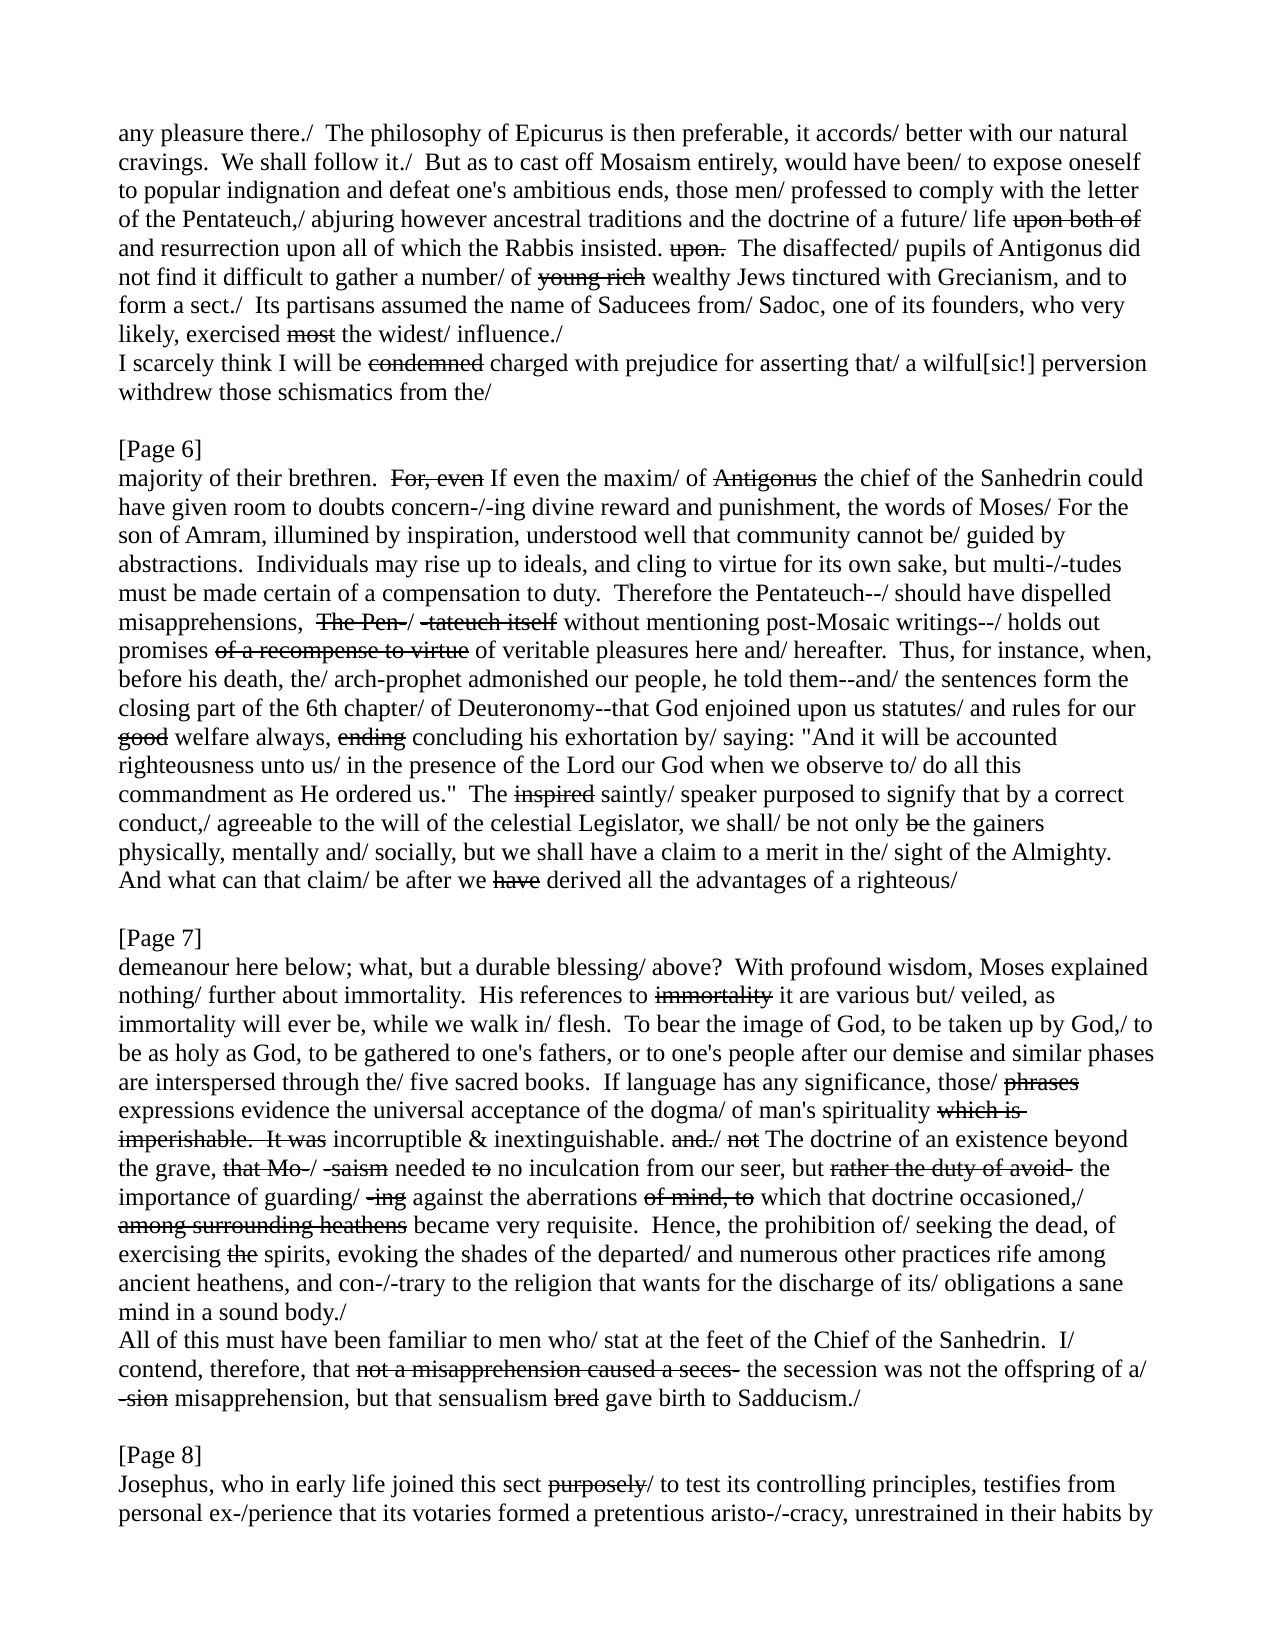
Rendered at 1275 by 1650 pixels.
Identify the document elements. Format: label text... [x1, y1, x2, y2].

text Josephus, who in early life joined this sect purposely/ to test its controlling principles, testifies from personal ex-/perience that its votaries formed a pretentious aristo-/-cracy, unrestrained in their habits by [118, 1469, 1157, 1527]
text majority of their brethren. For, even If even the maxim/ of Antigonus the chief of the Sanhedrin could have given room to doubts concern-/-ing divine reward and punishment, the words of Moses/ For the son of Amram, illumined by inspiration, understood well that community cannot be/ guided by abstractions. Individuals may rise up to ideals, and cling to virtue for its own sake, but multi-/-tudes must be made certain of a compensation to duty. Therefore the Pentateuch--/ should have dispelled misapprehensions, The Pen-/ -tateuch itself without mentioning post-Mosaic writings--/ holds out promises of a recompense to virtue of veritable pleasures here and/ hereafter. Thus, for instance, when, before his death, the/ arch-prophet admonished our people, he told them--and/ the sentences form the closing part of the 6th chapter/ of Deuteronomy--that God enjoined upon us statutes/ and rules for our good welfare always, ending concluding his exhortation by/ saying: "And it will be accounted righteousness unto us/ in the presence of the Lord our God when we observe to/ do all this commandment as He ordered us." The inspired saintly/ speaker purposed to signify that by a correct conduct,/ agreeable to the will of the celestial Legislator, we shall/ be not only be the gainers physically, mentally and/ socially, but we shall have a claim to a merit in the/ sight of the Almighty. And what can that claim/ be after we have derived all the advantages of a righteous/ [118, 463, 1157, 894]
text demeanour here below; what, but a durable blessing/ above? With profound wisdom, Moses explained nothing/ further about immortality. His references to immortality it are various but/ veiled, as immortality will ever be, while we walk in/ flesh. To bear the image of God, to be taken up by God,/ to be as holy as God, to be gathered to one's fathers, or to one's people after our demise and similar phases are interspersed through the/ five sacred books. If language has any significance, those/ phrases expressions evidence the universal acceptance of the dogma/ of man's spirituality which is imperishable. It was incorruptible & inextinguishable. and./ not The doctrine of an existence beyond the grave, that Mo-/ -saism needed to no inculcation from our seer, but rather the duty of avoid- the importance of guarding/ -ing against the aberrations of mind, to which that doctrine occasioned,/ among surrounding heathens became very requisite. Hence, the prohibition of/ seeking the dead, of exercising the spirits, evoking the shades of the departed/ and numerous other practices rife among ancient heathens, and con-/-trary to the religion that wants for the discharge of its/ obligations a sane mind in a sound body./ [118, 952, 1157, 1326]
text I scarcely think I will be condemned charged with prejudice for asserting that/ a wilful[sic!] perversion withdrew those schismatics from the/ [118, 348, 1157, 406]
text any pleasure there./ The philosophy of Epicurus is then preferable, it accords/ better with our natural cravings. We shall follow it./ But as to cast off Mosaism entirely, would have been/ to expose oneself to popular indignation and defeat one's ambitious ends, those men/ professed to comply with the letter of the Pentateuch,/ abjuring however ancestral traditions and the doctrine of a future/ life upon both of and resurrection upon all of which the Rabbis insisted. upon. The disaffected/ pupils of Antigonus did not find it difficult to gather a number/ of young rich wealthy Jews tinctured with Grecianism, and to form a sect./ Its partisans assumed the name of Saducees from/ Sadoc, one of its founders, who very likely, exercised most the widest/ influence./ [118, 118, 1157, 348]
text All of this must have been familiar to men who/ stat at the feet of the Chief of the Sanhedrin. I/ contend, therefore, that not a misapprehension caused a seces- the secession was not the offspring of a/ -sion misapprehension, but that sensualism bred gave birth to Sadducism./ [118, 1326, 1157, 1412]
text [Page 7] [118, 923, 1157, 952]
text [Page 6] [118, 434, 1157, 463]
text [Page 8] [118, 1441, 1157, 1469]
